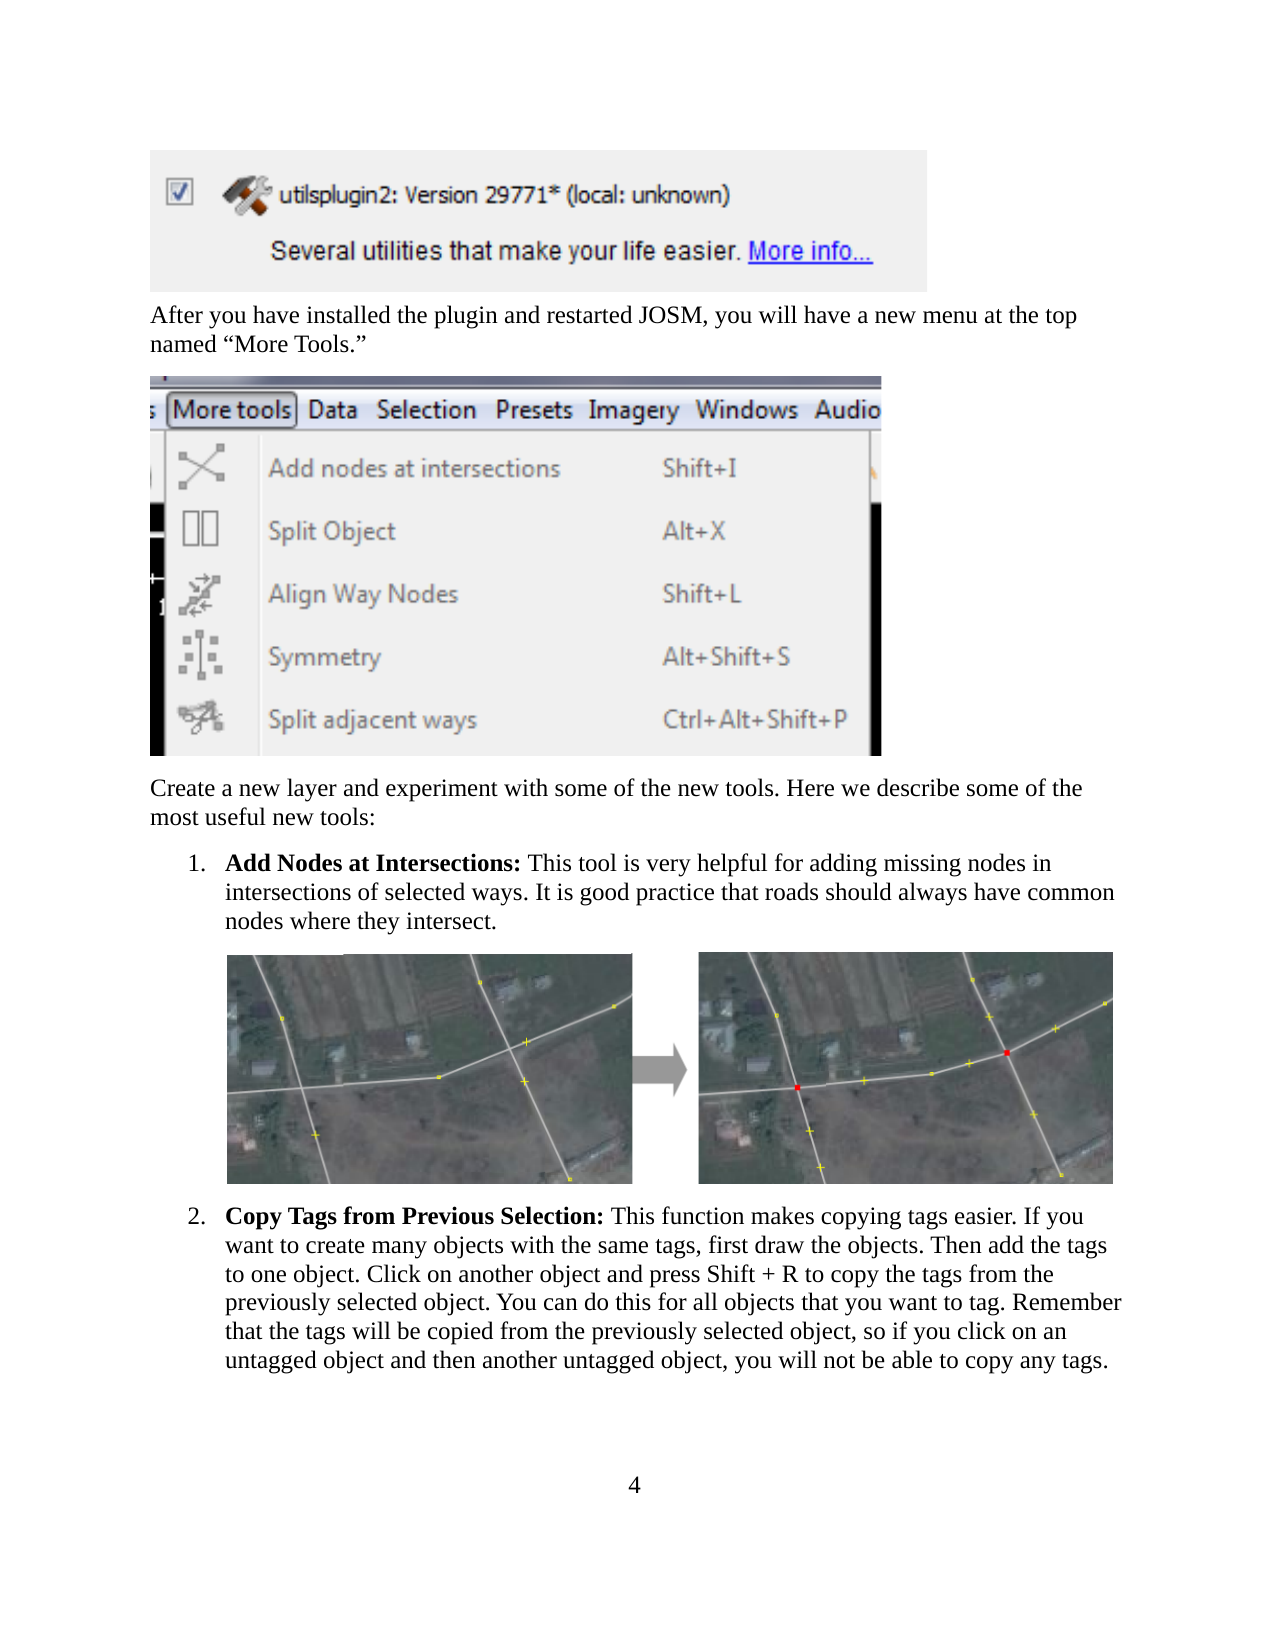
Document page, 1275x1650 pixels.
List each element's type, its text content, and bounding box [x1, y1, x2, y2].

list Copy Tags from Previous Selection: This function makes copying tags easier. If you want to create many objects with the same tags, first draw the objects. Then add the tags to one object. Click on another object and press Shift + R to copy the tags from the previously selected object. You can do this for all objects that you want to tag. Remember that the tags will be copied from the previously selected object, so if you click on an untagged object and then another untagged object, you will not be able to copy any tags. [187, 1201, 1125, 1374]
picture [225, 952, 1113, 1184]
text After you have installed the plugin and restarted JOSM, you will have a new menu at the top named “More Tools.” [150, 301, 1125, 358]
text Create a new layer and experiment with some of the new tools. Here we describe some of the most useful new tools: [150, 773, 1125, 831]
picture [150, 376, 882, 756]
picture [150, 150, 928, 292]
list Add Nodes at Intersections: This tool is very helpful for adding missing nodes in intersections of selected ways. It is good practice that roads should always have common nodes where they intersect. [187, 848, 1125, 935]
